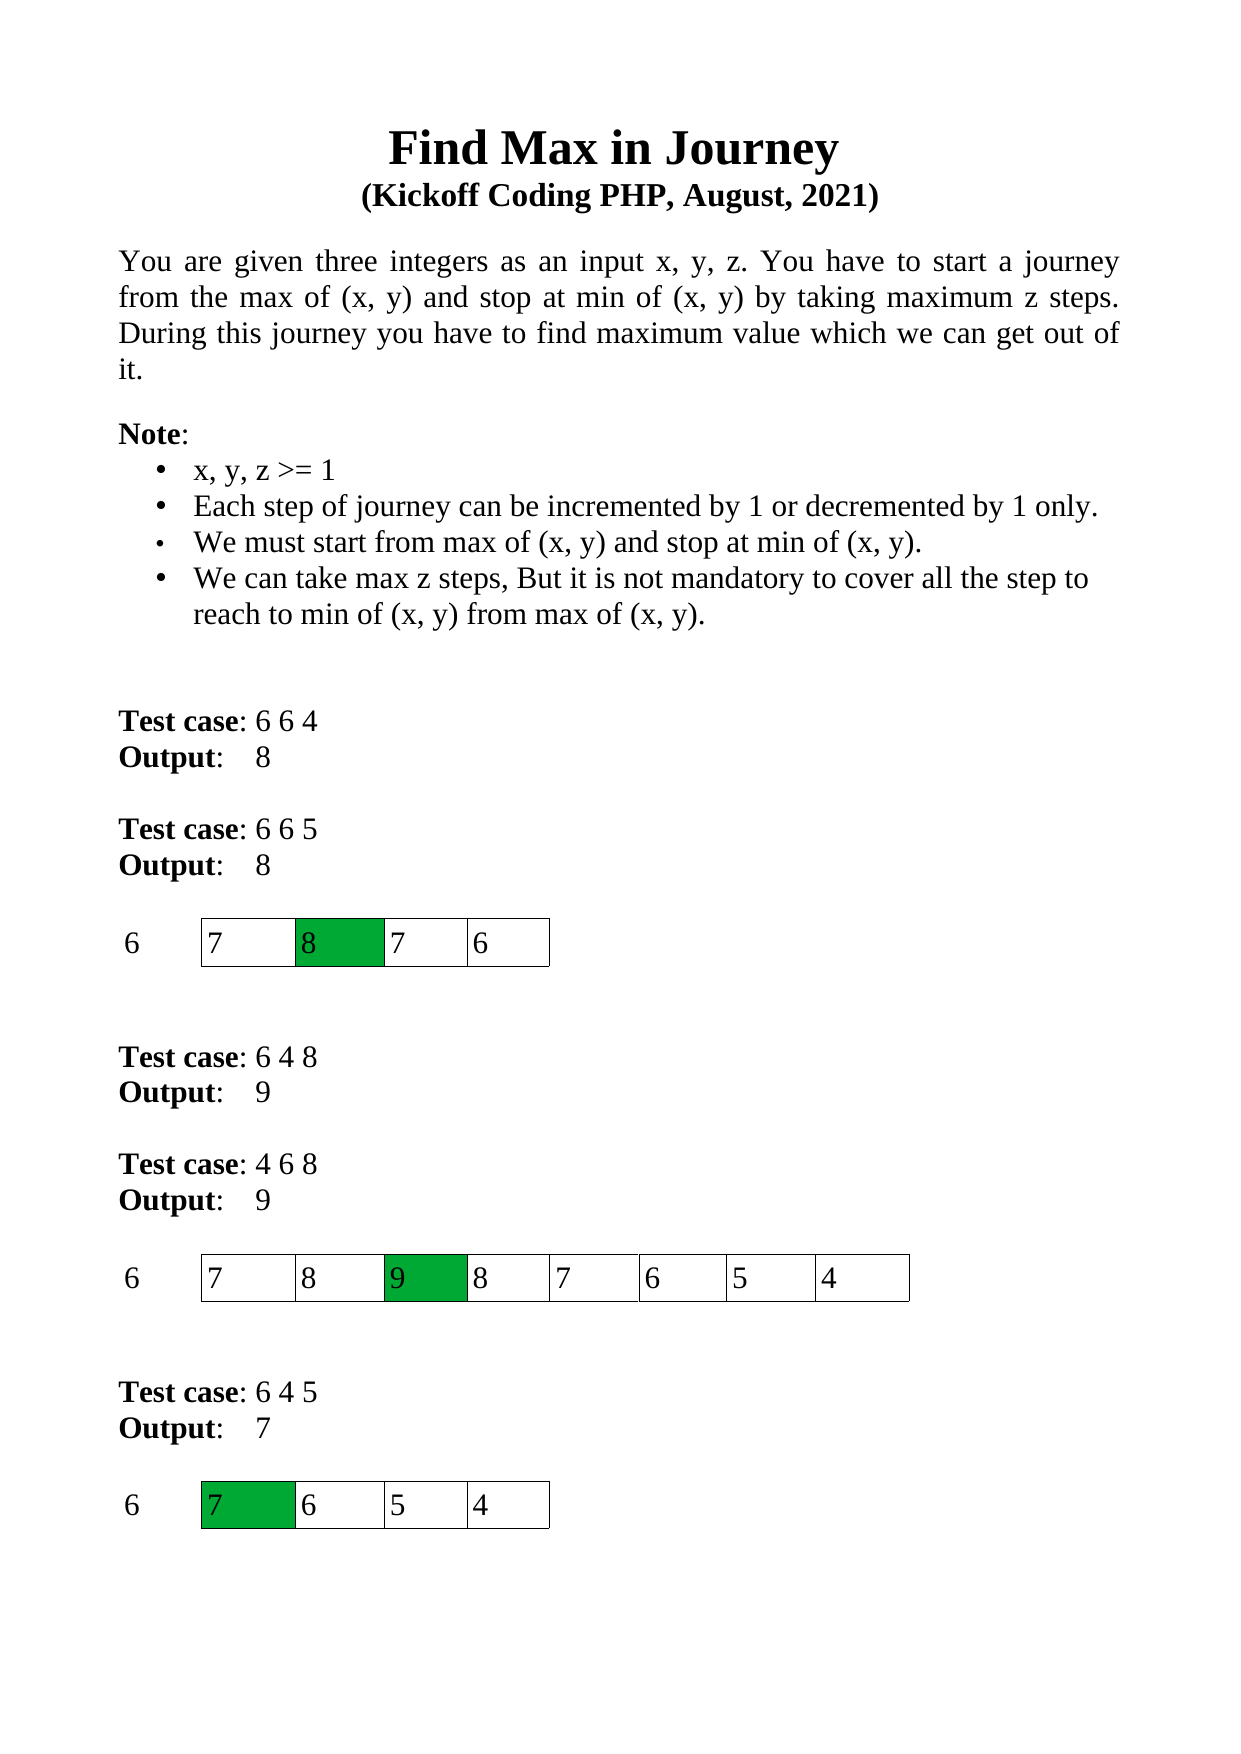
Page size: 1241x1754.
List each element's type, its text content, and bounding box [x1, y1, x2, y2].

text Output: 9 [118, 1182, 1122, 1217]
text Output: 9 [118, 1074, 1122, 1110]
table_header 8 [296, 919, 384, 966]
text Output: 7 [118, 1409, 1122, 1445]
table_header 6 [640, 1255, 726, 1301]
table_header 7 [202, 919, 295, 966]
list x, y, z >= 1 [156, 451, 1122, 487]
text Test case: 6 6 4 [118, 703, 1122, 739]
list We can take max z steps, But it is not mandatory to cover all the step to reach to min of (x, y) from max of (x, y). [156, 559, 1122, 631]
text Note: [118, 415, 1122, 451]
table_header 7 [550, 1255, 638, 1301]
table_header 9 [385, 1255, 467, 1301]
table_header 7 [202, 1482, 295, 1528]
table_header 6 [296, 1482, 384, 1528]
text Test case: 6 4 8 [118, 1038, 1122, 1074]
text Find Max in Journey [118, 118, 1122, 176]
list We must start from max of (x, y) and stop at min of (x, y). [156, 523, 1122, 559]
table_header 7 [202, 1255, 295, 1301]
table_header 6 [118, 1481, 201, 1528]
text (Kickoff Coding PHP, August, 2021) [118, 176, 1122, 214]
table_header 4 [816, 1255, 909, 1301]
table_header 6 [468, 919, 549, 966]
text Test case: 6 6 5 [118, 811, 1122, 846]
text Test case: 6 4 5 [118, 1373, 1122, 1409]
text Test case: 4 6 8 [118, 1146, 1122, 1182]
table_header 7 [385, 919, 467, 966]
text Output: 8 [118, 846, 1122, 882]
table_header 8 [468, 1255, 549, 1301]
table_header 6 [118, 918, 201, 966]
text You are given three integers as an input x, y, z. You have to start a journey from the max of (x, y) and stop at min of (x, y) by taking maximum z steps. During this journey you have to find maximum value which we can get out of it. [118, 243, 1122, 386]
table_header 6 [118, 1254, 201, 1301]
table_header 8 [296, 1255, 384, 1301]
table_header 4 [468, 1482, 549, 1528]
text Output: 8 [118, 739, 1122, 774]
table_header 5 [385, 1482, 467, 1528]
list Each step of journey can be incremented by 1 or decremented by 1 only. [156, 487, 1122, 523]
table_header 5 [727, 1255, 815, 1301]
